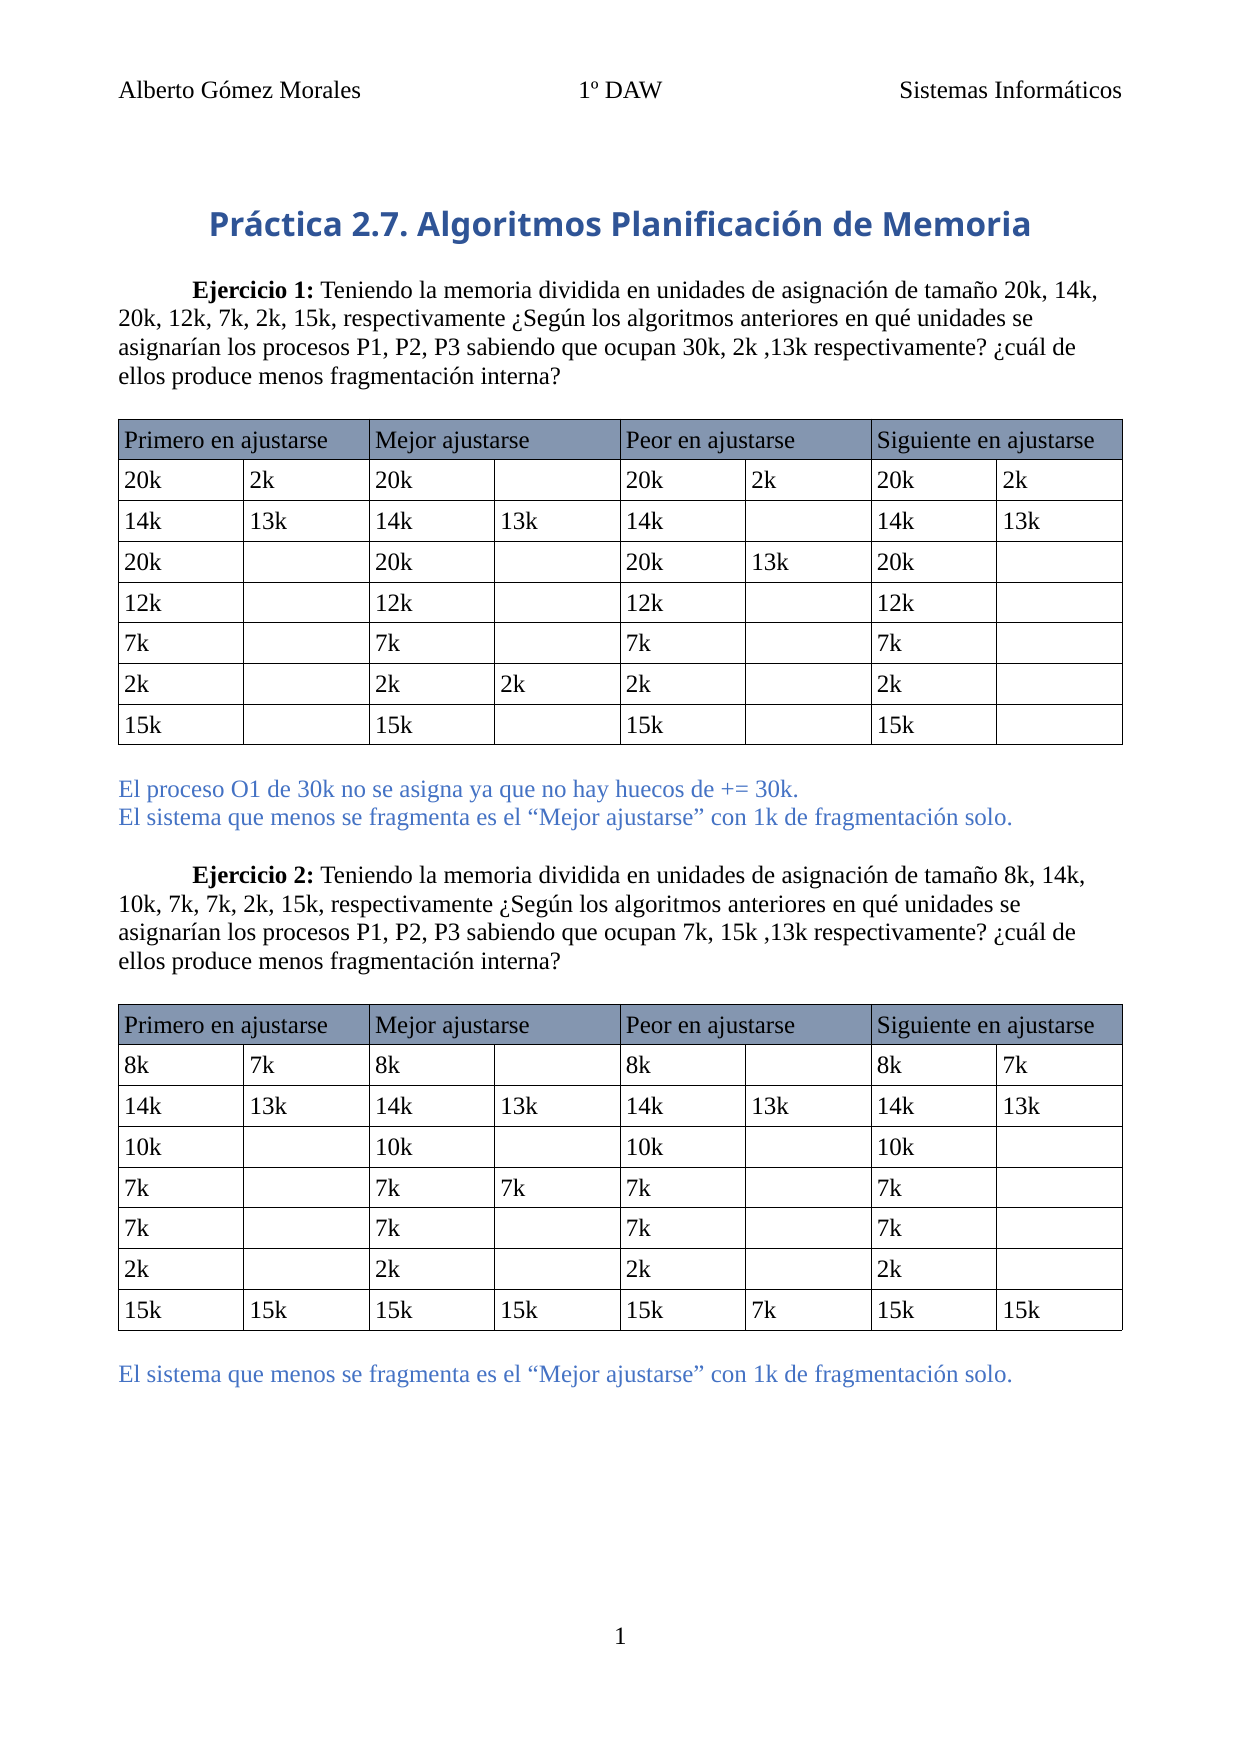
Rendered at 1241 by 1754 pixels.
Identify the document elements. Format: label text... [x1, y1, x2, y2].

table_cell [495, 542, 620, 581]
table_cell 7k [872, 1208, 996, 1248]
table_cell 20k [119, 542, 243, 581]
table_cell [495, 1249, 620, 1289]
table_cell [244, 705, 369, 744]
table_cell [746, 1208, 871, 1248]
table_cell 15k [872, 705, 996, 744]
table_cell 2k [746, 460, 871, 500]
table_cell 15k [495, 1290, 620, 1329]
table_cell 2k [370, 664, 494, 704]
subtitle Práctica 2.7. Algoritmos Planificación de Memoria [118, 201, 1122, 246]
table_cell [746, 1045, 871, 1085]
table_cell 12k [119, 583, 243, 622]
table_cell 10k [370, 1127, 494, 1167]
table_cell [495, 623, 620, 663]
table_cell [746, 583, 871, 622]
table_cell 15k [370, 1290, 494, 1329]
table_cell [244, 583, 369, 622]
table_cell [244, 623, 369, 663]
table_cell 8k [119, 1045, 243, 1085]
table_cell [746, 1249, 871, 1289]
table_cell 7k [872, 1168, 996, 1207]
table_cell [244, 1208, 369, 1248]
table_cell 13k [495, 501, 620, 541]
table_cell [244, 1168, 369, 1207]
table_cell [244, 664, 369, 704]
table_cell 20k [872, 460, 996, 500]
table_cell [746, 501, 871, 541]
table_cell 12k [370, 583, 494, 622]
table_cell 13k [244, 501, 369, 541]
table_cell 20k [119, 460, 243, 500]
table_cell 7k [119, 1168, 243, 1207]
table_cell 13k [746, 542, 871, 581]
table_header Siguiente en ajustarse [872, 1005, 1122, 1044]
table_cell [997, 1249, 1122, 1289]
table_header Mejor ajustarse [370, 1005, 620, 1044]
table_cell 15k [872, 1290, 996, 1329]
table_cell [997, 1168, 1122, 1207]
table_cell 14k [621, 501, 745, 541]
table_cell [746, 1168, 871, 1207]
text Ejercicio 2: Teniendo la memoria dividida en unidades de asignación de tamaño 8k, 14k, 10k, 7k, 7k, 2k, 15k, respectivamente ¿Según los algoritmos anteriores en qué unidades se asignarían los procesos P1, P2, P3 sabiendo que ocupan 7k, 15k ,13k respectivamente? ¿cuál de ellos produce menos fragmentación interna? [118, 860, 1122, 975]
table_cell 7k [621, 623, 745, 663]
table_cell 20k [621, 542, 745, 581]
table_cell 13k [997, 501, 1122, 541]
table_cell 10k [872, 1127, 996, 1167]
table_cell 7k [746, 1290, 871, 1329]
table_cell [746, 664, 871, 704]
table_cell 20k [872, 542, 996, 581]
table_cell 7k [621, 1168, 745, 1207]
text El sistema que menos se fragmenta es el “Mejor ajustarse” con 1k de fragmentación solo. [118, 1359, 1122, 1387]
table_cell 15k [370, 705, 494, 744]
table_cell 7k [244, 1045, 369, 1085]
table_cell [495, 1127, 620, 1167]
table_cell 13k [997, 1086, 1122, 1126]
table_cell 2k [872, 1249, 996, 1289]
table_cell 2k [119, 1249, 243, 1289]
table_cell [997, 583, 1122, 622]
table_header Primero en ajustarse [119, 420, 369, 459]
table_header Siguiente en ajustarse [872, 420, 1122, 459]
table_cell [495, 1045, 620, 1085]
text Ejercicio 1: Teniendo la memoria dividida en unidades de asignación de tamaño 20k, 14k, 20k, 12k, 7k, 2k, 15k, respectivamente ¿Según los algoritmos anteriores en qué unidades se asignarían los procesos P1, P2, P3 sabiendo que ocupan 30k, 2k ,13k respectivamente? ¿cuál de ellos produce menos fragmentación interna? [118, 275, 1122, 390]
table_cell 13k [244, 1086, 369, 1126]
table_cell 12k [621, 583, 745, 622]
table_cell [746, 1127, 871, 1167]
table_header Primero en ajustarse [119, 1005, 369, 1044]
table_cell 13k [495, 1086, 620, 1126]
table_cell 8k [370, 1045, 494, 1085]
table_cell 15k [119, 705, 243, 744]
table_cell 2k [244, 460, 369, 500]
table_cell 7k [370, 623, 494, 663]
table_header Mejor ajustarse [370, 420, 620, 459]
table_cell 15k [244, 1290, 369, 1329]
table_header Peor en ajustarse [621, 1005, 871, 1044]
text El sistema que menos se fragmenta es el “Mejor ajustarse” con 1k de fragmentación solo. [118, 802, 1122, 831]
table_cell 14k [872, 501, 996, 541]
table_cell 7k [370, 1208, 494, 1248]
table_cell 20k [370, 460, 494, 500]
table_cell 2k [621, 1249, 745, 1289]
table_cell 14k [119, 501, 243, 541]
table_cell [244, 1127, 369, 1167]
table_cell 7k [119, 1208, 243, 1248]
table_cell [997, 542, 1122, 581]
table_cell [746, 623, 871, 663]
table_cell [997, 664, 1122, 704]
text El proceso O1 de 30k no se asigna ya que no hay huecos de += 30k. [118, 774, 1122, 802]
table_cell 10k [621, 1127, 745, 1167]
table_cell 14k [621, 1086, 745, 1126]
table_cell 14k [872, 1086, 996, 1126]
table_cell [997, 623, 1122, 663]
table_cell 14k [119, 1086, 243, 1126]
table_cell 15k [997, 1290, 1122, 1329]
table_cell [244, 1249, 369, 1289]
table_cell 14k [370, 1086, 494, 1126]
table_cell 7k [495, 1168, 620, 1207]
table_cell [746, 705, 871, 744]
table_cell 20k [621, 460, 745, 500]
table_cell 15k [621, 1290, 745, 1329]
table_cell 10k [119, 1127, 243, 1167]
table_cell [495, 583, 620, 622]
table_cell 15k [119, 1290, 243, 1329]
table_cell 8k [621, 1045, 745, 1085]
table_header Peor en ajustarse [621, 420, 871, 459]
table_cell 13k [746, 1086, 871, 1126]
table_cell [495, 705, 620, 744]
table_cell 2k [119, 664, 243, 704]
table_cell 7k [872, 623, 996, 663]
table_cell 2k [872, 664, 996, 704]
table_cell 12k [872, 583, 996, 622]
table_cell 15k [621, 705, 745, 744]
table_cell 2k [495, 664, 620, 704]
table_cell [997, 1127, 1122, 1167]
table_cell [997, 705, 1122, 744]
table_cell 7k [997, 1045, 1122, 1085]
table_cell [495, 460, 620, 500]
table_cell 2k [370, 1249, 494, 1289]
table_cell 7k [621, 1208, 745, 1248]
table_cell [495, 1208, 620, 1248]
table_cell [997, 1208, 1122, 1248]
table_cell 7k [370, 1168, 494, 1207]
table_cell 14k [370, 501, 494, 541]
table_cell 8k [872, 1045, 996, 1085]
table_cell 7k [119, 623, 243, 663]
table_cell 2k [621, 664, 745, 704]
table_cell 2k [997, 460, 1122, 500]
table_cell 20k [370, 542, 494, 581]
table_cell [244, 542, 369, 581]
